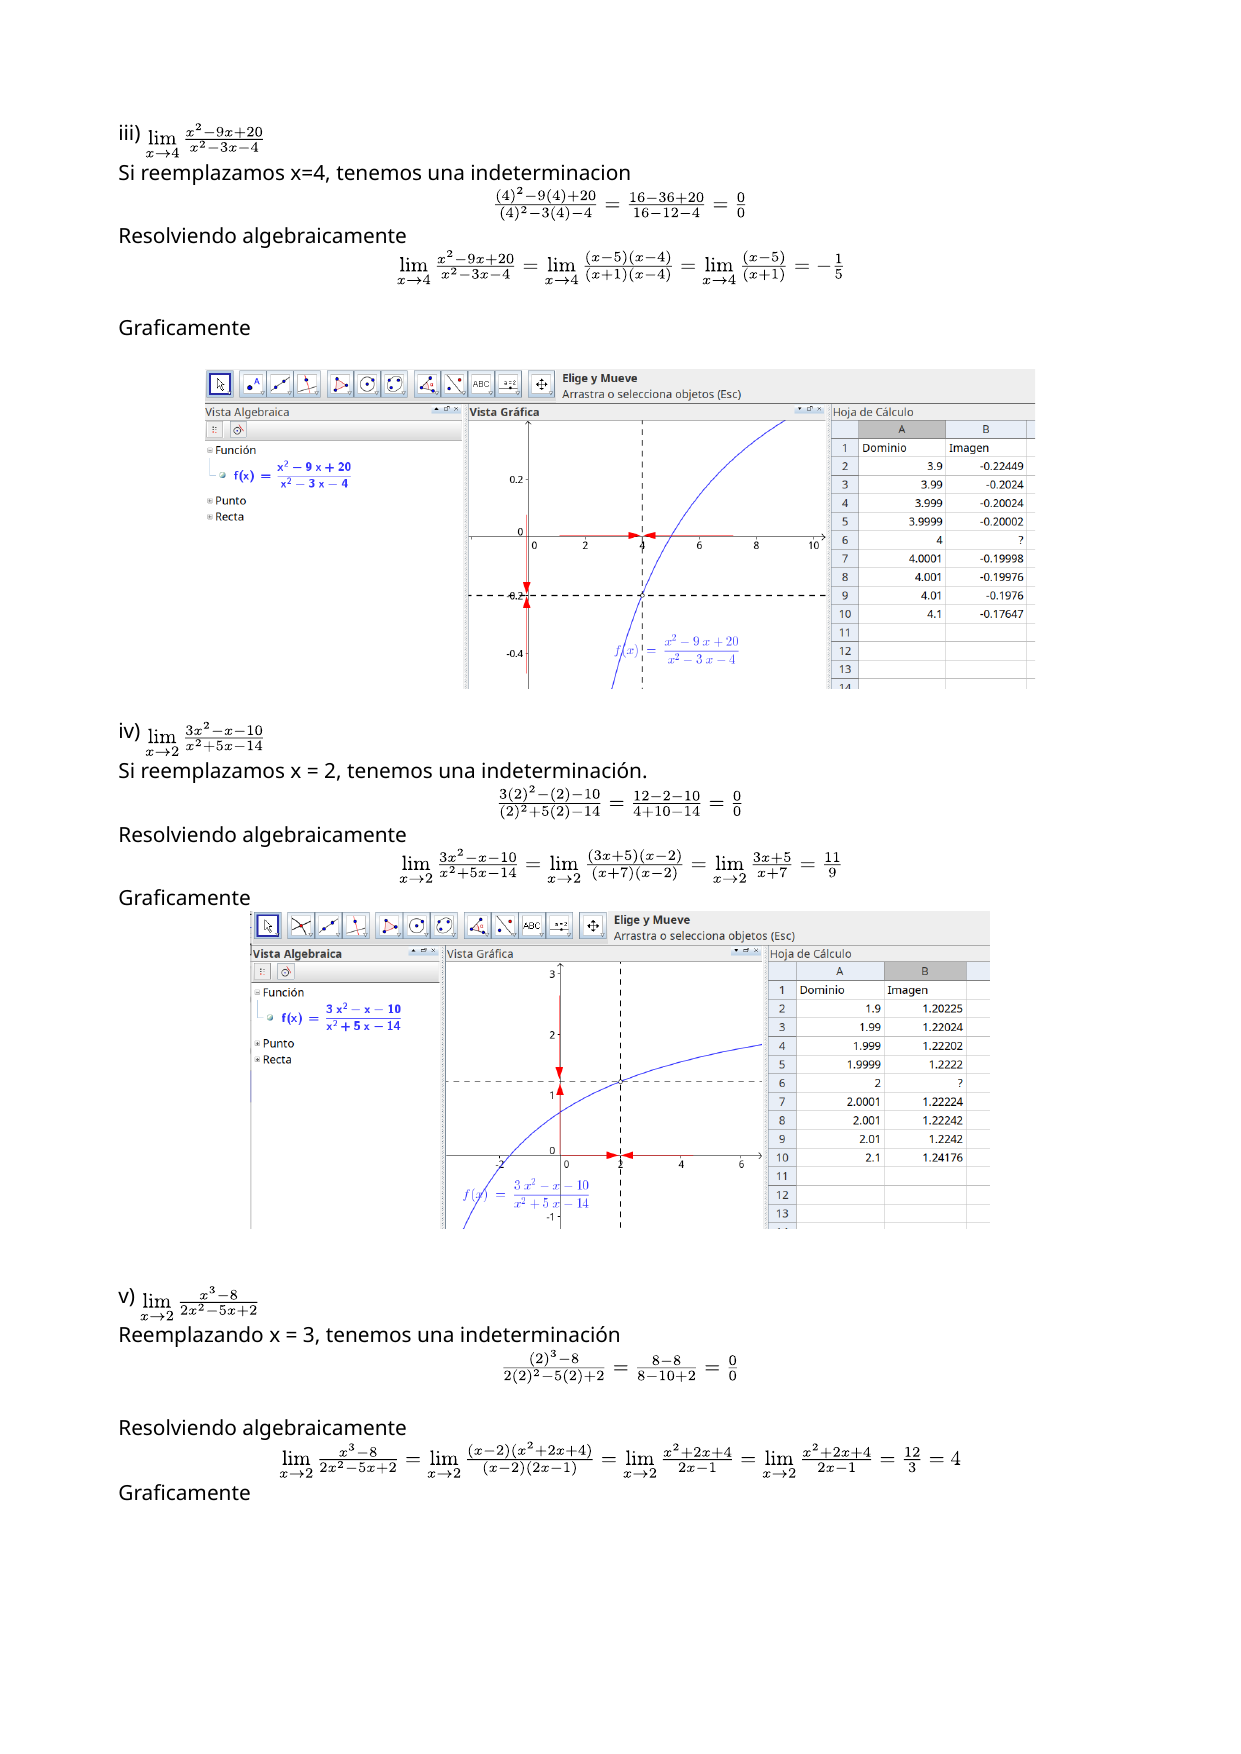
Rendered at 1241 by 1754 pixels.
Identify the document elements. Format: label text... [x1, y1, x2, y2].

text iii) [118, 118, 1122, 158]
text Graficamente [118, 1478, 1122, 1506]
picture [205, 369, 1035, 689]
text Reemplazando x = 3, tenemos una indeterminación [118, 1321, 1122, 1349]
text Resolviendo algebraicamente [118, 1413, 1122, 1442]
picture [250, 911, 990, 1229]
text Graficamente [118, 313, 1122, 341]
text Graficamente [118, 883, 1122, 911]
text Resolviendo algebraicamente [118, 222, 1122, 250]
text Resolviendo algebraicamente [118, 820, 1122, 849]
text Si reemplazamos x=4, tenemos una indeterminacion [118, 158, 1122, 186]
text iv) [118, 717, 1122, 756]
text Si reemplazamos x = 2, tenemos una indeterminación. [118, 756, 1122, 784]
text v) [118, 1281, 1122, 1321]
